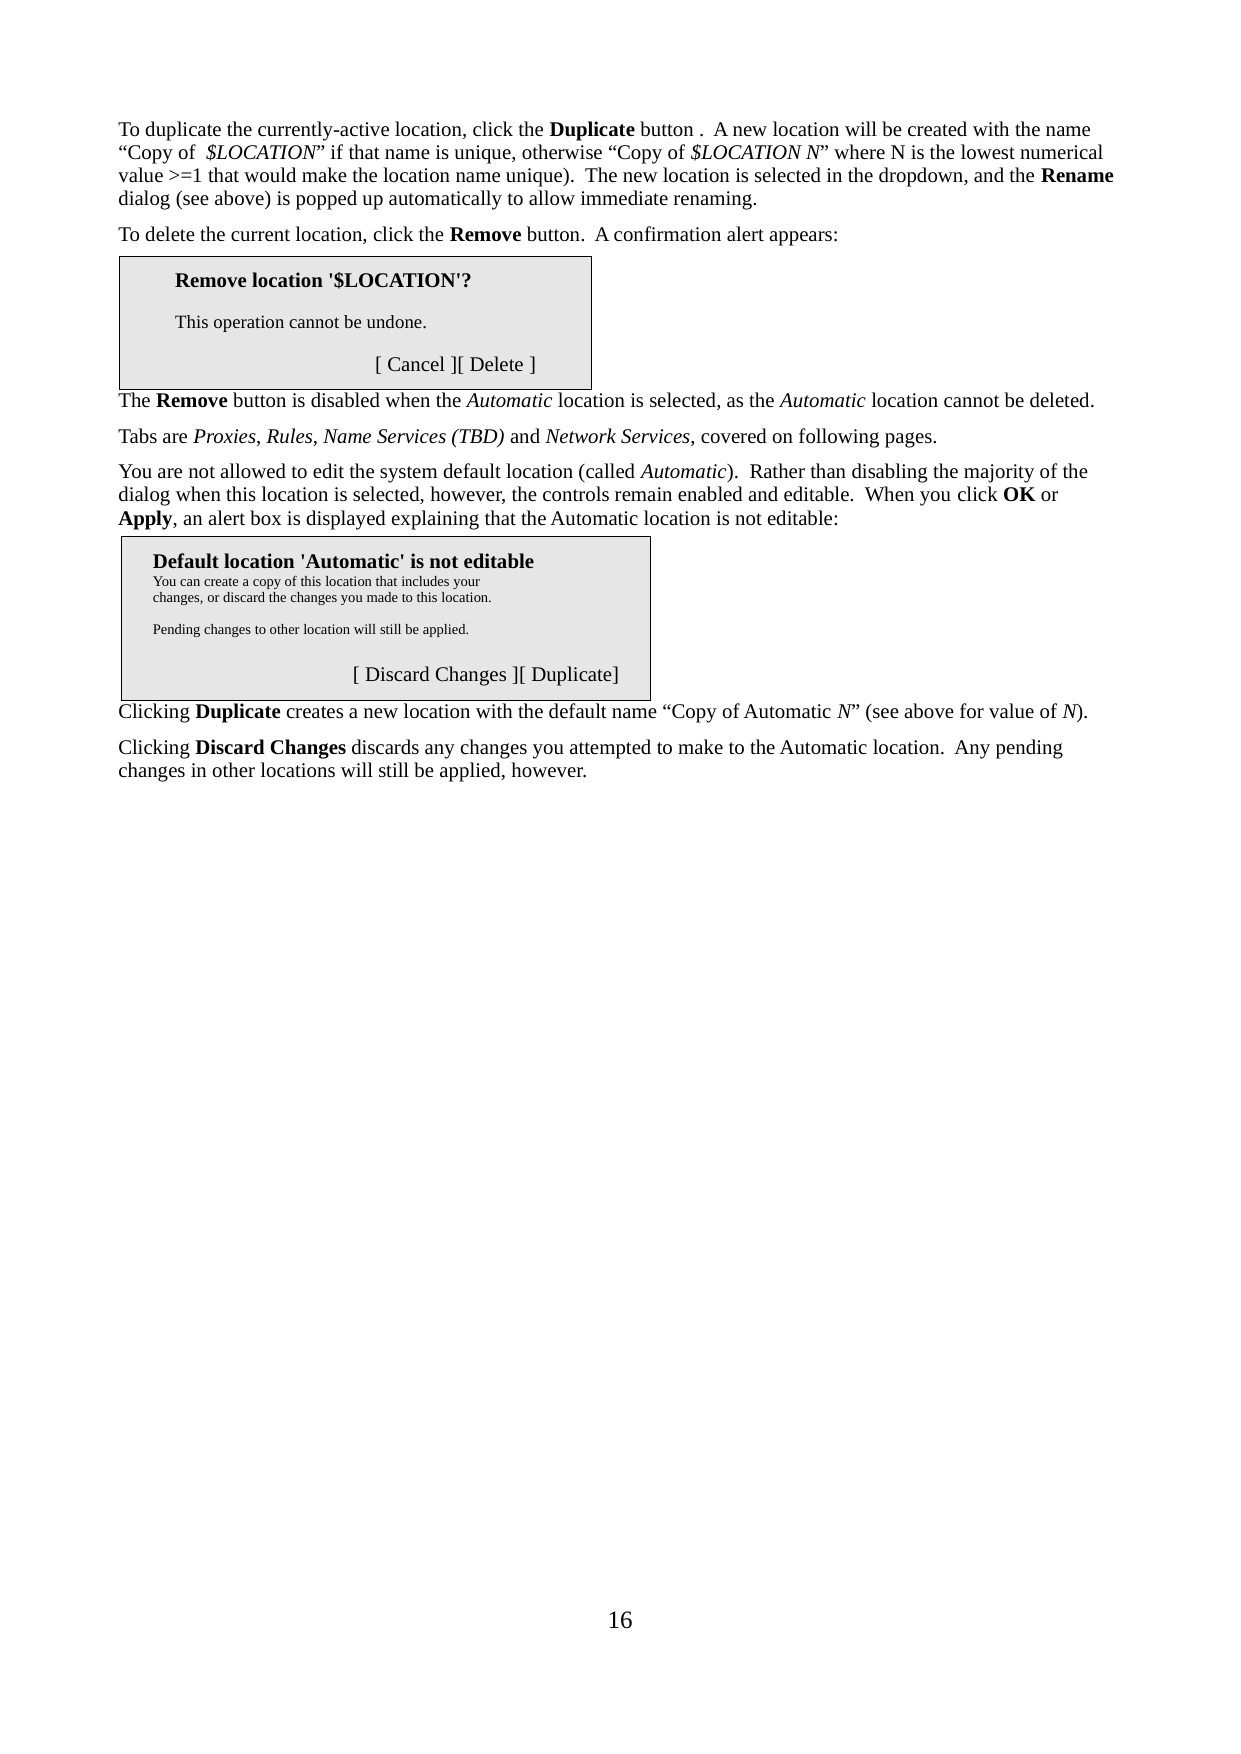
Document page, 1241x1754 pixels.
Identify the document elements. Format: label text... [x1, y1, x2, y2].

text The Remove button is disabled when the Automatic location is selected, as the Automatic location cannot be deleted. [118, 258, 1122, 412]
text Clicking Discard Changes discards any changes you attempted to make to the Automatic location. Any pending changes in other locations will still be applied, however. [118, 736, 1122, 782]
text To delete the current location, click the Remove button. A confirmation alert appears: [118, 223, 1122, 246]
text To duplicate the currently-active location, click the Duplicate button . A new location will be created with the name “Copy of $LOCATION” if that name is unique, otherwise “Copy of $LOCATION N” where N is the lowest numerical value >=1 that would make the location name unique). The new location is selected in the dropdown, and the Rename dialog (see above) is popped up automatically to allow immediate renaming. [118, 118, 1122, 210]
text You are not allowed to edit the system default location (called Automatic). Rather than disabling the majority of the dialog when this location is selected, however, the controls remain enabled and editable. When you click OK or Apply, an alert box is displayed explaining that the Automatic location is not editable: [118, 460, 1122, 529]
text Clicking Duplicate creates a new location with the default name “Copy of Automatic N” (see above for value of N). [118, 542, 1122, 723]
text Tabs are Proxies, Rules, Name Services (TBD) and Network Services, covered on following pages. [118, 425, 1122, 448]
